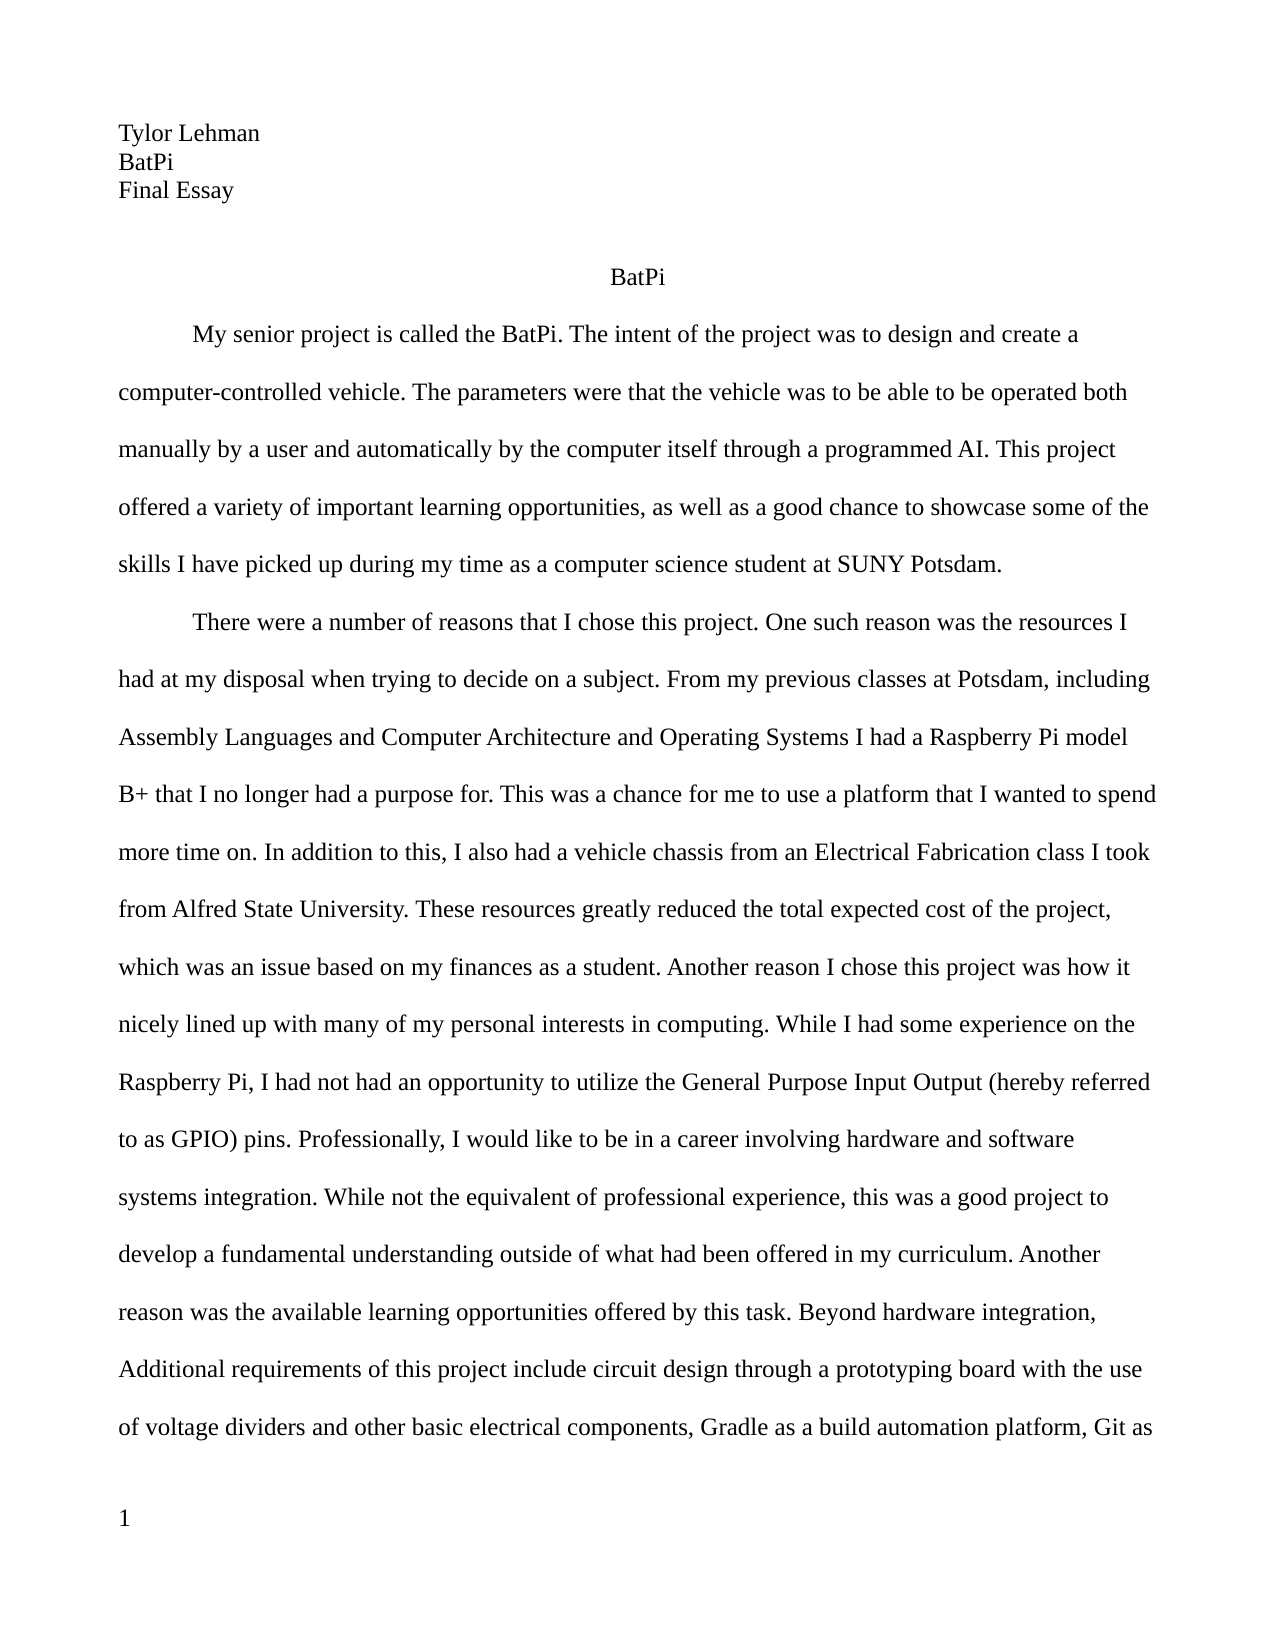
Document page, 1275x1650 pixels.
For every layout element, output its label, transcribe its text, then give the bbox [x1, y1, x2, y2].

text BatPi [118, 262, 1157, 291]
text My senior project is called the BatPi. The intent of the project was to design and create a computer-controlled vehicle. The parameters were that the vehicle was to be able to be operated both manually by a user and automatically by the computer itself through a programmed AI. This project offered a variety of important learning opportunities, as well as a good chance to showcase some of the skills I have picked up during my time as a computer science student at SUNY Potsdam. [118, 319, 1157, 578]
text BatPi [118, 147, 1157, 176]
text Tylor Lehman [118, 118, 1157, 147]
text Final Essay [118, 176, 1157, 204]
text There were a number of reasons that I chose this project. One such reason was the resources I had at my disposal when trying to decide on a subject. From my previous classes at Potsdam, including Assembly Languages and Computer Architecture and Operating Systems I had a Raspberry Pi model B+ that I no longer had a purpose for. This was a chance for me to use a platform that I wanted to spend more time on. In addition to this, I also had a vehicle chassis from an Electrical Fabrication class I took from Alfred State University. These resources greatly reduced the total expected cost of the project, which was an issue based on my finances as a student. Another reason I chose this project was how it nicely lined up with many of my personal interests in computing. While I had some experience on the Raspberry Pi, I had not had an opportunity to utilize the General Purpose Input Output (hereby referred to as GPIO) pins. Professionally, I would like to be in a career involving hardware and software systems integration. While not the equivalent of professional experience, this was a good project to develop a fundamental understanding outside of what had been offered in my curriculum. Another reason was the available learning opportunities offered by this task. Beyond hardware integration, Additional requirements of this project include circuit design through a prototyping board with the use of voltage dividers and other basic electrical components, Gradle as a build automation platform, Git as [118, 607, 1157, 1441]
